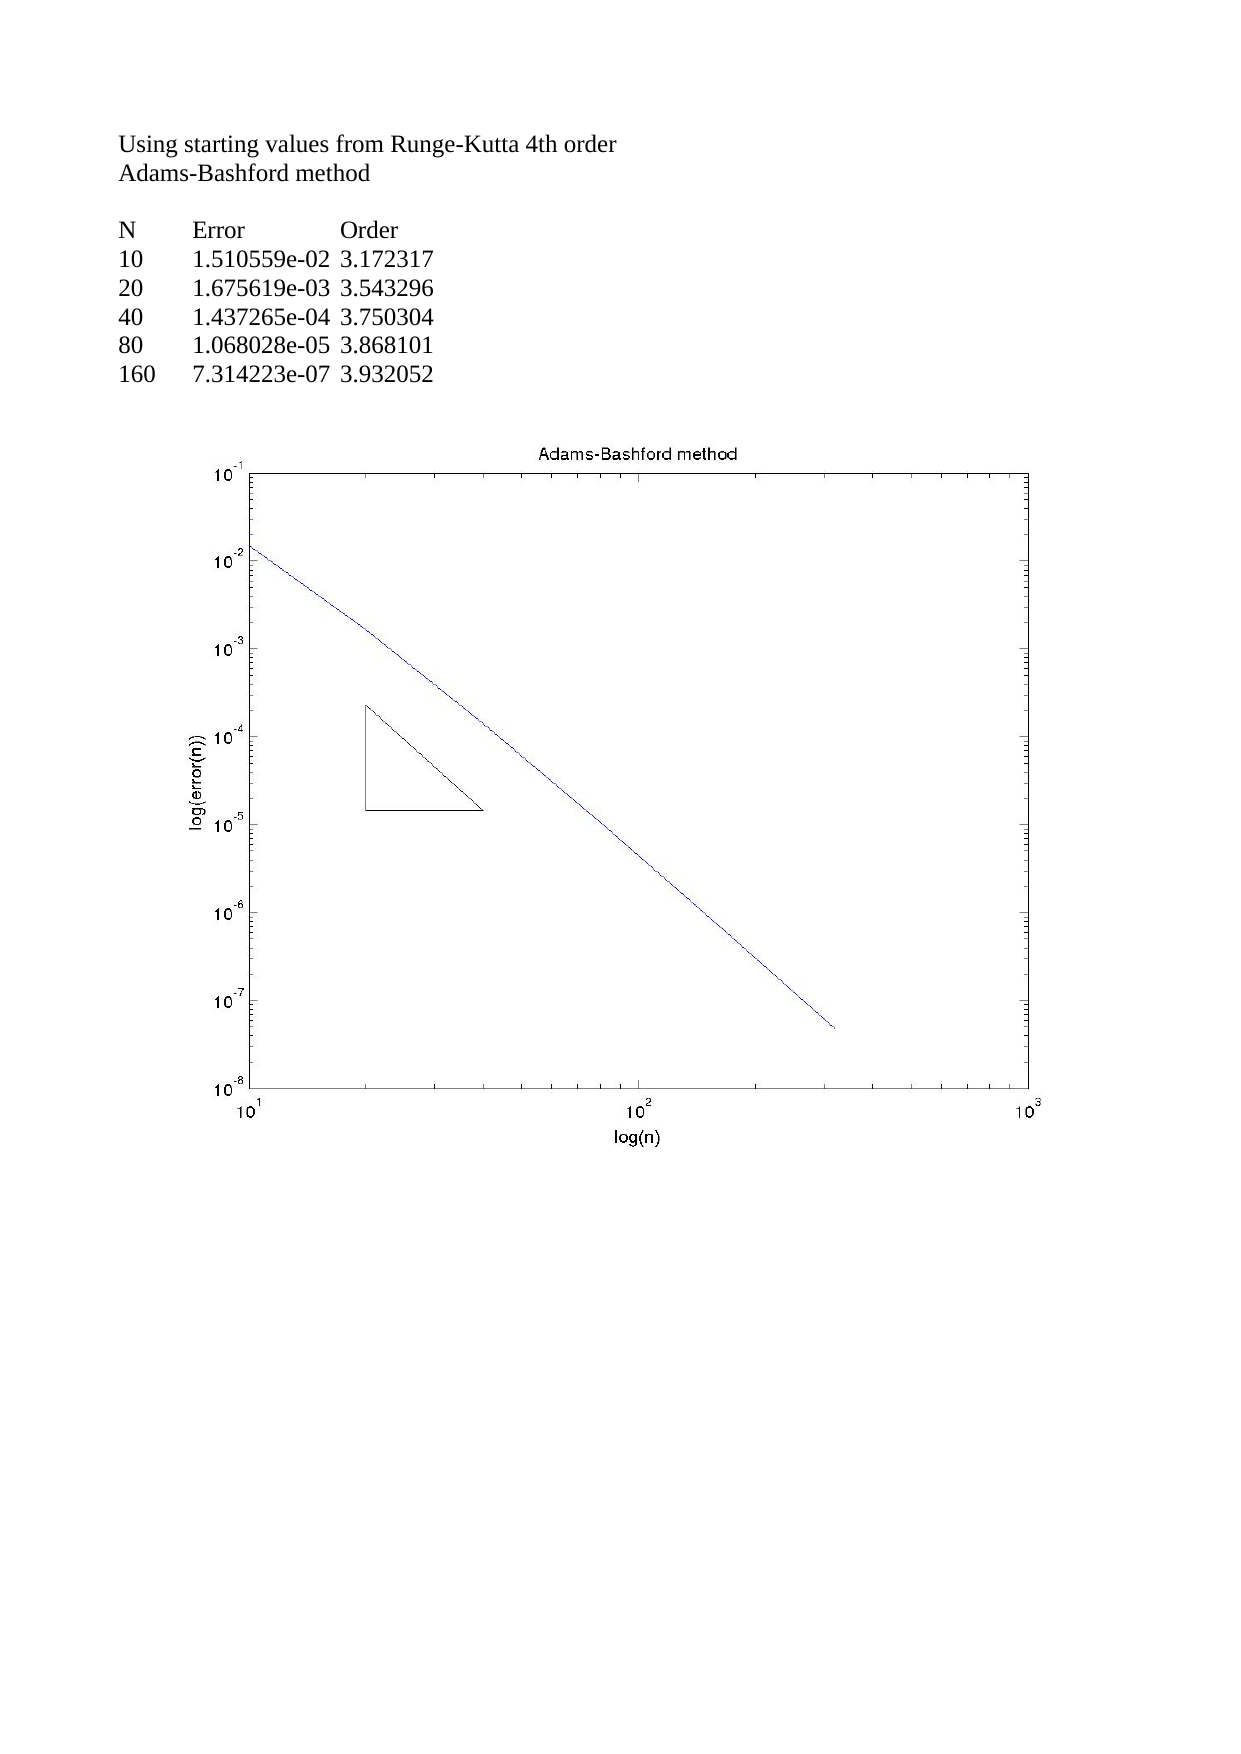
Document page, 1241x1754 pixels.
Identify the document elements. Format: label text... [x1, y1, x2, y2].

text Using starting values from Runge-Kutta 4th order [118, 129, 1122, 158]
text N Error Order [118, 215, 1122, 244]
text 40 1.437265e-04 3.750304 [118, 302, 1122, 330]
text 160 7.314223e-07 3.932052 [118, 359, 1122, 388]
text 20 1.675619e-03 3.543296 [118, 273, 1122, 302]
picture [118, 416, 1123, 1171]
text 80 1.068028e-05 3.868101 [118, 330, 1122, 359]
text 10 1.510559e-02 3.172317 [118, 244, 1122, 273]
text Adams-Bashford method [118, 158, 1122, 187]
